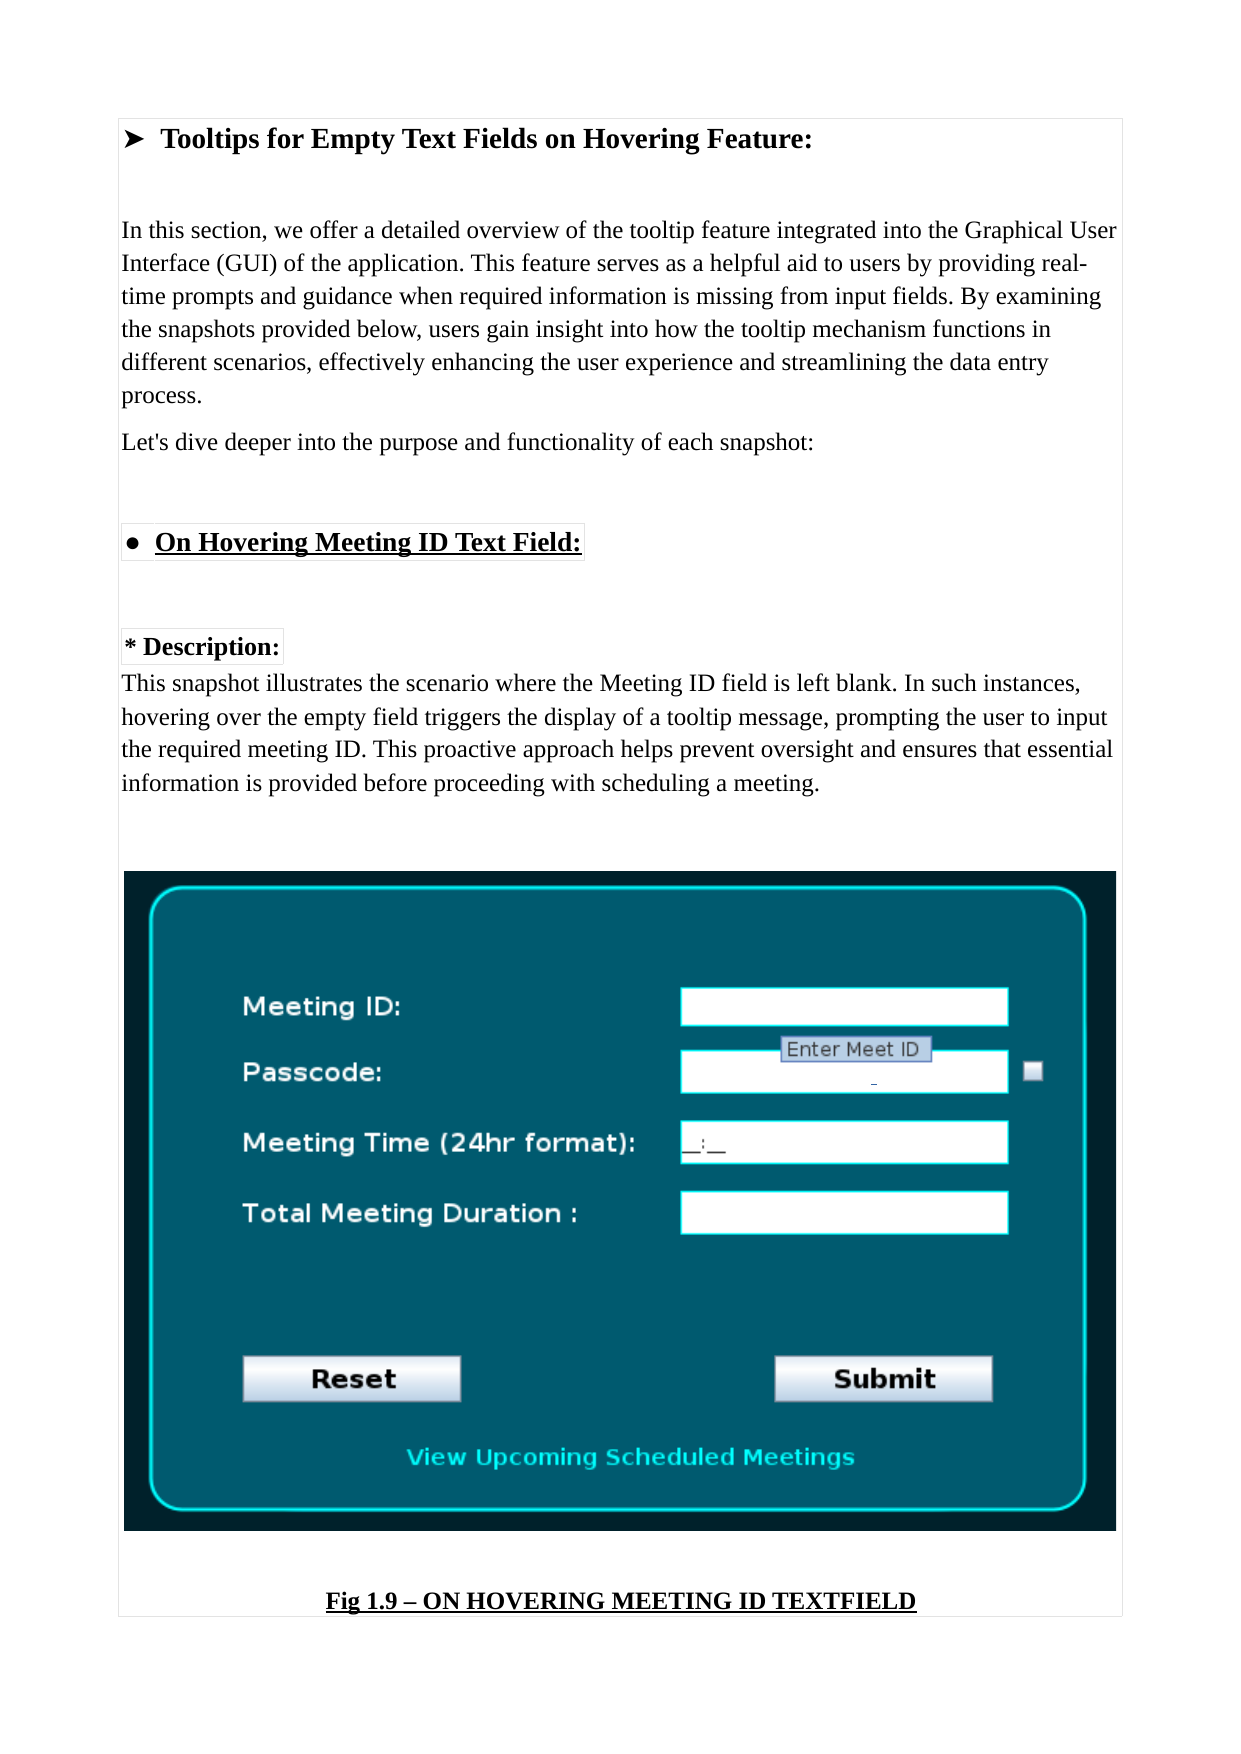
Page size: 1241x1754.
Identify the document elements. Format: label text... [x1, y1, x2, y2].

subtitle ➤ Tooltips for Empty Text Fields on Hovering Feature: [119, 119, 1122, 155]
subtitle * Description: This snapshot illustrates the scenario where the Meeting ID field is left blank. In such instances, hovering over the empty field triggers the display of a tooltip message, prompting the user to input the required meeting ID. This proactive approach helps prevent oversight and ensures that essential information is provided before proceeding with scheduling a meeting. [119, 625, 1122, 796]
subtitle Let's dive deeper into the purpose and functionality of each snapshot: [119, 424, 1122, 456]
subtitle ● On Hovering Meeting ID Text Field: [119, 520, 1122, 560]
subtitle In this section, we offer a detailed overview of the tooltip feature integrated into the Graphical User Interface (GUI) of the application. This feature serves as a helpful aid to users by providing real-time prompts and guidance when required information is missing from input fields. By examining the snapshots provided below, users gain insight into how the tooltip mechanism functions in different scenarios, effectively enhancing the user experience and streamlining the data entry process. [119, 212, 1122, 409]
picture [124, 871, 1117, 1531]
subtitle Fig 1.9 – ON HOVERING MEETING ID TEXTFIELD [119, 1579, 1122, 1616]
